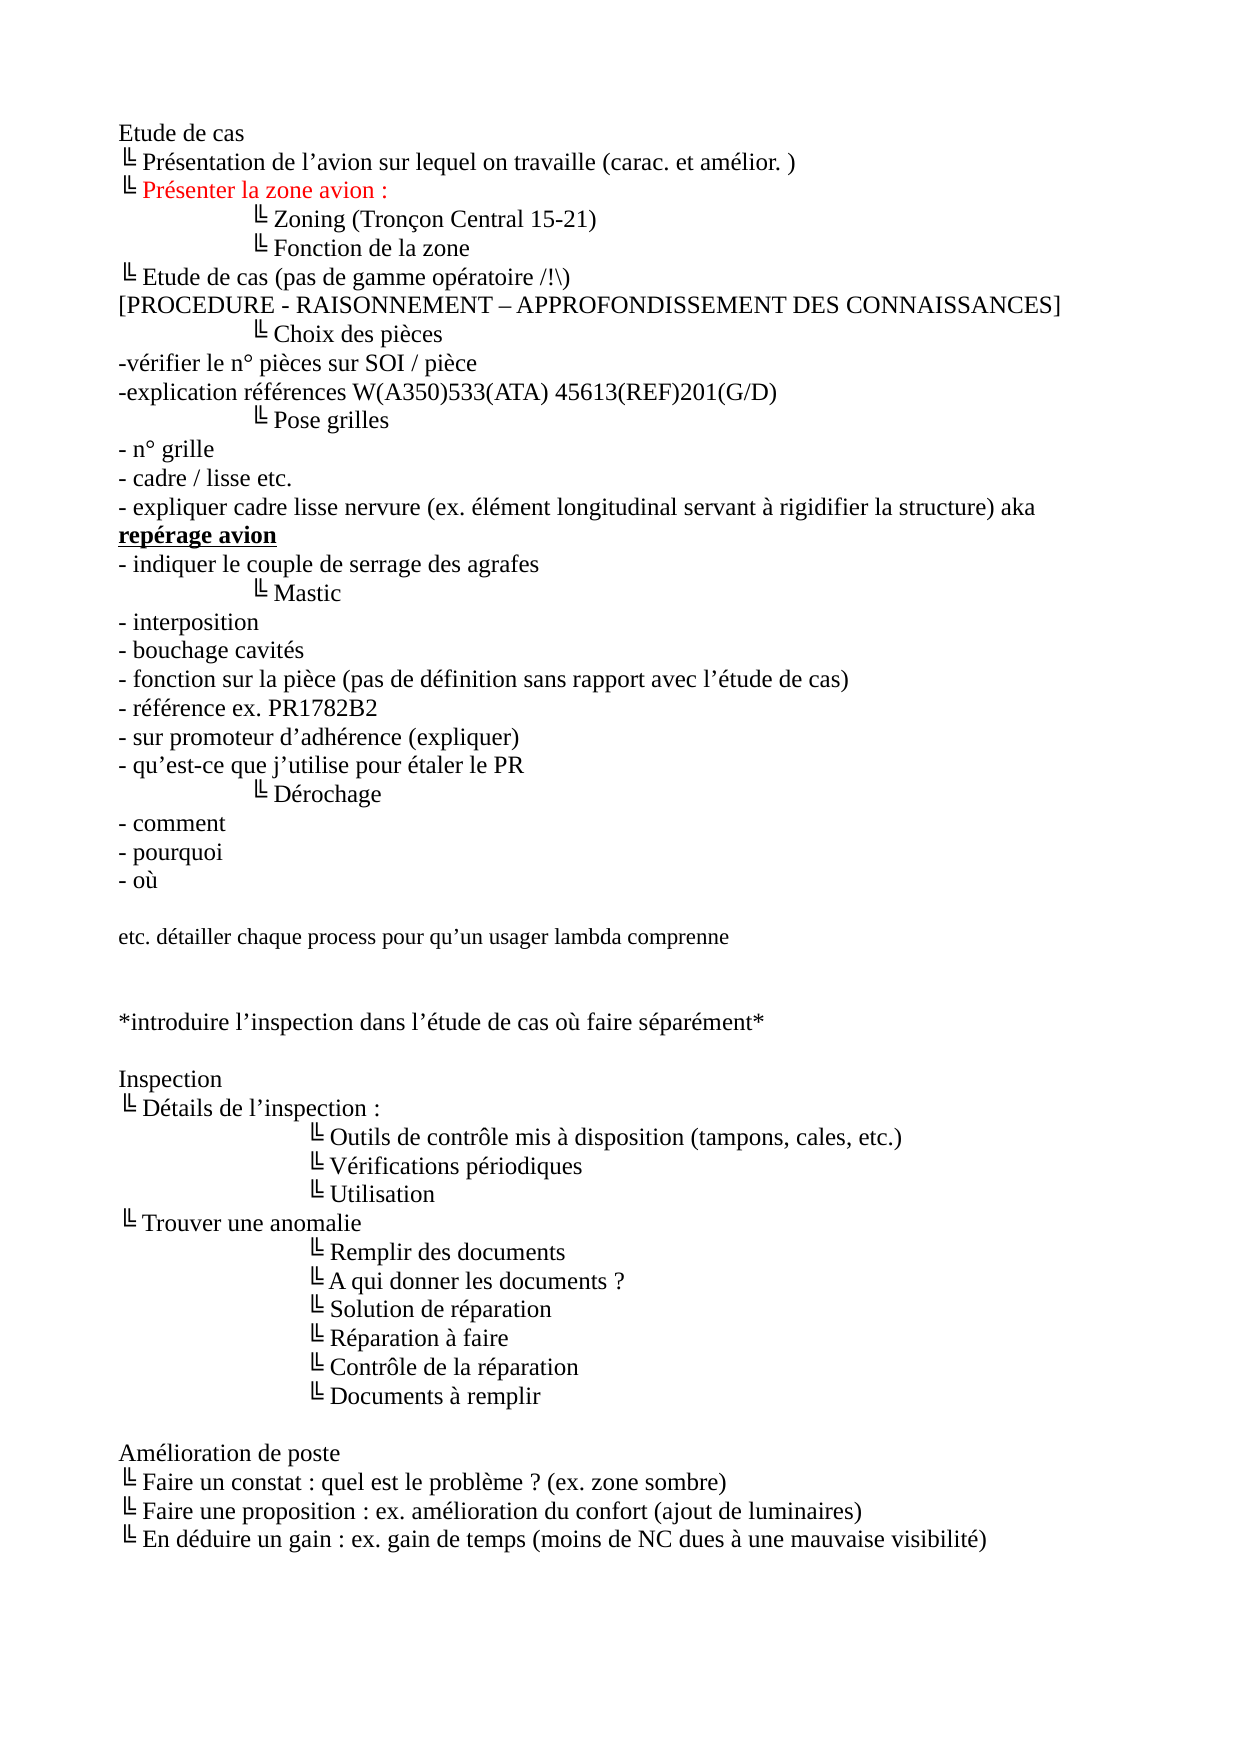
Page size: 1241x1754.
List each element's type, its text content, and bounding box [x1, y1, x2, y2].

text etc. détailler chaque process pour qu’un usager lambda comprenne [118, 923, 1122, 949]
text ╚ Présentation de l’avion sur lequel on travaille (carac. et amélior. ) [118, 147, 1122, 176]
text Etude de cas [118, 118, 1122, 147]
text - où [118, 866, 1122, 894]
text ╚ Contrôle de la réparation [118, 1352, 1122, 1381]
text ╚ Vérifications périodiques [118, 1151, 1122, 1179]
text - référence ex. PR1782B2 [118, 693, 1122, 722]
text - sur promoteur d’adhérence (expliquer) [118, 722, 1122, 751]
text ╚ Faire une proposition : ex. amélioration du confort (ajout de luminaires) [118, 1496, 1122, 1524]
text ╚ Présenter la zone avion : [118, 176, 1122, 204]
text ╚ Documents à remplir [118, 1381, 1122, 1409]
text -explication références W(A350)533(ATA) 45613(REF)201(G/D) [118, 377, 1122, 406]
text - cadre / lisse etc. [118, 463, 1122, 492]
text ╚ Utilisation [118, 1179, 1122, 1208]
text ╚ En déduire un gain : ex. gain de temps (moins de NC dues à une mauvaise visibilité) [118, 1524, 1122, 1553]
text ╚ Mastic [118, 578, 1122, 607]
text - fonction sur la pièce (pas de définition sans rapport avec l’étude de cas) [118, 664, 1122, 693]
text ╚ Choix des pièces [118, 319, 1122, 348]
text *introduire l’inspection dans l’étude de cas où faire séparément* [118, 1007, 1122, 1036]
text - expliquer cadre lisse nervure (ex. élément longitudinal servant à rigidifier la structure) aka repérage avion [118, 492, 1122, 549]
text - interposition [118, 607, 1122, 636]
text ╚ A qui donner les documents ? [118, 1266, 1122, 1294]
text ╚ Solution de réparation [118, 1294, 1122, 1323]
text - comment [118, 808, 1122, 837]
text - bouchage cavités [118, 636, 1122, 664]
text ╚ Zoning (Tronçon Central 15-21) [118, 204, 1122, 233]
text Amélioration de poste [118, 1438, 1122, 1467]
text ╚ Outils de contrôle mis à disposition (tampons, cales, etc.) [118, 1122, 1122, 1151]
text -vérifier le n° pièces sur SOI / pièce [118, 348, 1122, 377]
text - qu’est-ce que j’utilise pour étaler le PR [118, 751, 1122, 779]
text ╚ Réparation à faire [118, 1323, 1122, 1352]
text [PROCEDURE - RAISONNEMENT – APPROFONDISSEMENT DES CONNAISSANCES] [118, 291, 1122, 319]
text - indiquer le couple de serrage des agrafes [118, 549, 1122, 578]
text ╚ Trouver une anomalie [118, 1208, 1122, 1237]
text ╚ Etude de cas (pas de gamme opératoire /!\) [118, 262, 1122, 291]
text ╚ Pose grilles [118, 406, 1122, 434]
text ╚ Faire un constat : quel est le problème ? (ex. zone sombre) [118, 1467, 1122, 1496]
text - n° grille [118, 434, 1122, 463]
text ╚ Dérochage [118, 779, 1122, 808]
text ╚ Détails de l’inspection : [118, 1093, 1122, 1122]
text Inspection [118, 1064, 1122, 1093]
text - pourquoi [118, 837, 1122, 866]
text ╚ Remplir des documents [118, 1237, 1122, 1266]
text ╚ Fonction de la zone [118, 233, 1122, 262]
